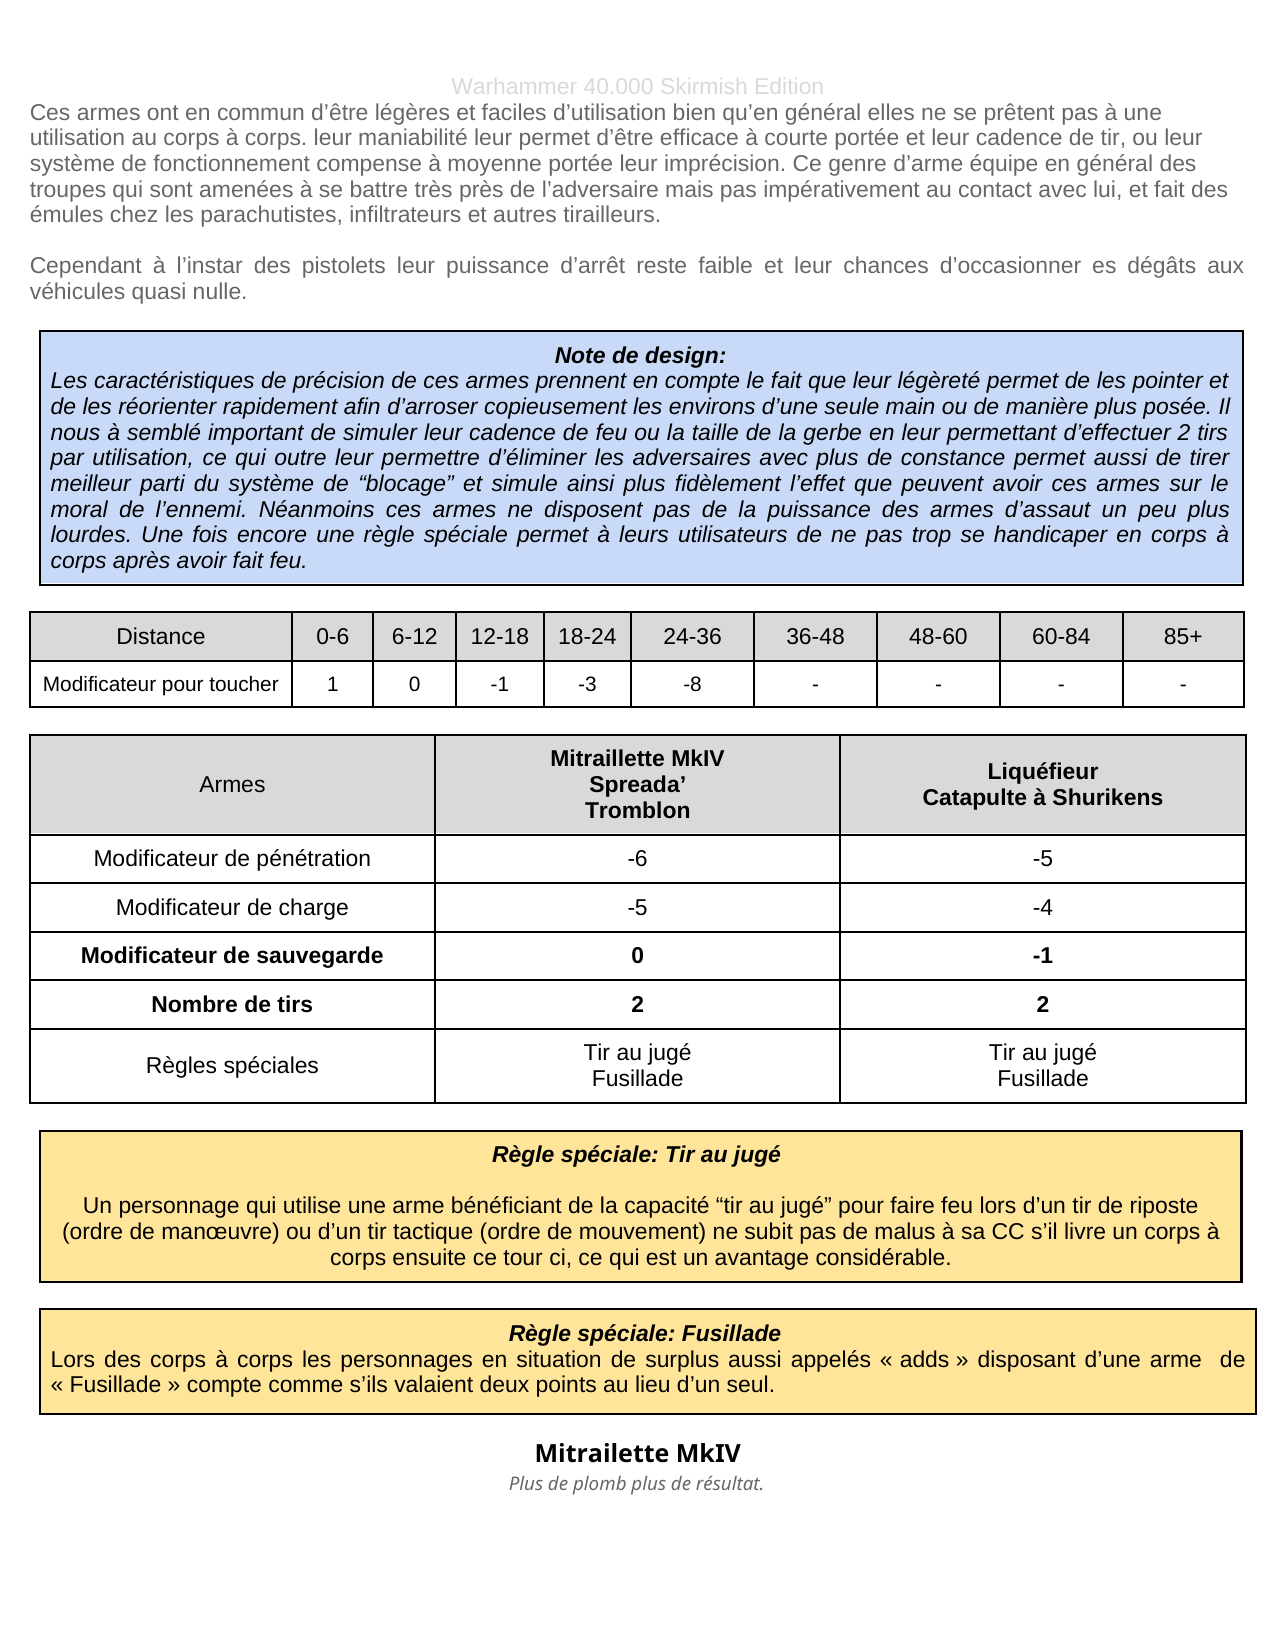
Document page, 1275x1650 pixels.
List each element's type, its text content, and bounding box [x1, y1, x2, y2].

table_cell Nombre de tirs [31, 981, 434, 1028]
table_header 85+ [1124, 613, 1243, 660]
table_header 12-18 [457, 613, 543, 660]
subtitle Mitrailette MkIV [29, 1436, 1246, 1470]
table_cell - [1001, 662, 1122, 706]
table_cell - [1124, 662, 1243, 706]
table_header Règle spéciale: Fusillade Lors des corps à corps les personnages en situation de surplus aussi appelés « adds » disposant d’une arme de « Fusillade » compte comme s’ils valaient deux points au lieu d’un seul. [41, 1310, 1255, 1413]
table_cell 2 [841, 981, 1245, 1028]
table_cell 1 [293, 662, 372, 706]
table_cell -4 [841, 884, 1245, 931]
table_cell -5 [841, 836, 1245, 882]
table_cell Modificateur de charge [31, 884, 434, 931]
table_cell Tir au jugé Fusillade [436, 1030, 839, 1102]
table_header Distance [31, 613, 291, 660]
table_cell -1 [841, 933, 1245, 979]
table_header Mitraillette MkIV Spreada’ Tromblon [436, 736, 839, 833]
table_cell 0 [436, 933, 839, 979]
table_cell 0 [374, 662, 455, 706]
table_cell -8 [632, 662, 753, 706]
table_cell -6 [436, 836, 839, 882]
table_header 0-6 [293, 613, 372, 660]
table_cell -5 [436, 884, 839, 931]
table_cell Modificateur pour toucher [31, 662, 291, 706]
table_cell Tir au jugé Fusillade [841, 1030, 1245, 1102]
table_header Note de design: Les caractéristiques de précision de ces armes prennent en compte le fait que leur légèreté permet de les pointer et de les réorienter rapidement afin d’arroser copieusement les environs d’une seule main ou de manière plus posée. Il nous à semblé important de simuler leur cadence de feu ou la taille de la gerbe en leur permettant d’effectuer 2 tirs par utilisation, ce qui outre leur permettre d’éliminer les adversaires avec plus de constance permet aussi de tirer meilleur parti du système de “blocage” et simule ainsi plus fidèlement l’effet que peuvent avoir ces armes sur le moral de l’ennemi. Néanmoins ces armes ne disposent pas de la puissance des armes d’assaut un peu plus lourdes. Une fois encore une règle spéciale permet à leurs utilisateurs de ne pas trop se handicaper en corps à corps après avoir fait feu. [41, 332, 1242, 583]
table_cell Règles spéciales [31, 1030, 434, 1102]
table_cell - [755, 662, 876, 706]
table_cell -1 [457, 662, 543, 706]
table_header 60-84 [1001, 613, 1122, 660]
table_header Règle spéciale: Tir au jugé Un personnage qui utilise une arme bénéficiant de la capacité “tir au jugé” pour faire feu lors d’un tir de riposte (ordre de manœuvre) ou d’un tir tactique (ordre de mouvement) ne subit pas de malus à sa CC s’il livre un corps à corps ensuite ce tour ci, ce qui est un avantage considérable. [41, 1132, 1240, 1281]
text Cependant à l’instar des pistolets leur puissance d’arrêt reste faible et leur chances d’occasionner es dégâts aux véhicules quasi nulle. [29, 253, 1246, 304]
table_header 48-60 [878, 613, 999, 660]
table_cell -3 [545, 662, 630, 706]
table_header 24-36 [632, 613, 753, 660]
subtitle Plus de plomb plus de résultat. [29, 1470, 1246, 1495]
table_cell 2 [436, 981, 839, 1028]
table_header 6-12 [374, 613, 455, 660]
table_cell - [878, 662, 999, 706]
table_header Armes [31, 736, 434, 833]
table_header 36-48 [755, 613, 876, 660]
table_cell Modificateur de sauvegarde [31, 933, 434, 979]
table_header 18-24 [545, 613, 630, 660]
table_cell Modificateur de pénétration [31, 836, 434, 882]
table_header Liquéfieur Catapulte à Shurikens [841, 736, 1245, 833]
text Ces armes ont en commun d’être légères et faciles d’utilisation bien qu’en général elles ne se prêtent pas à une utilisation au corps à corps. leur maniabilité leur permet d’être efficace à courte portée et leur cadence de tir, ou leur système de fonctionnement compense à moyenne portée leur imprécision. Ce genre d’arme équipe en général des troupes qui sont amenées à se battre très près de l’adversaire mais pas impérativement au contact avec lui, et fait des émules chez les parachutistes, infiltrateurs et autres tirailleurs. [29, 99, 1246, 227]
